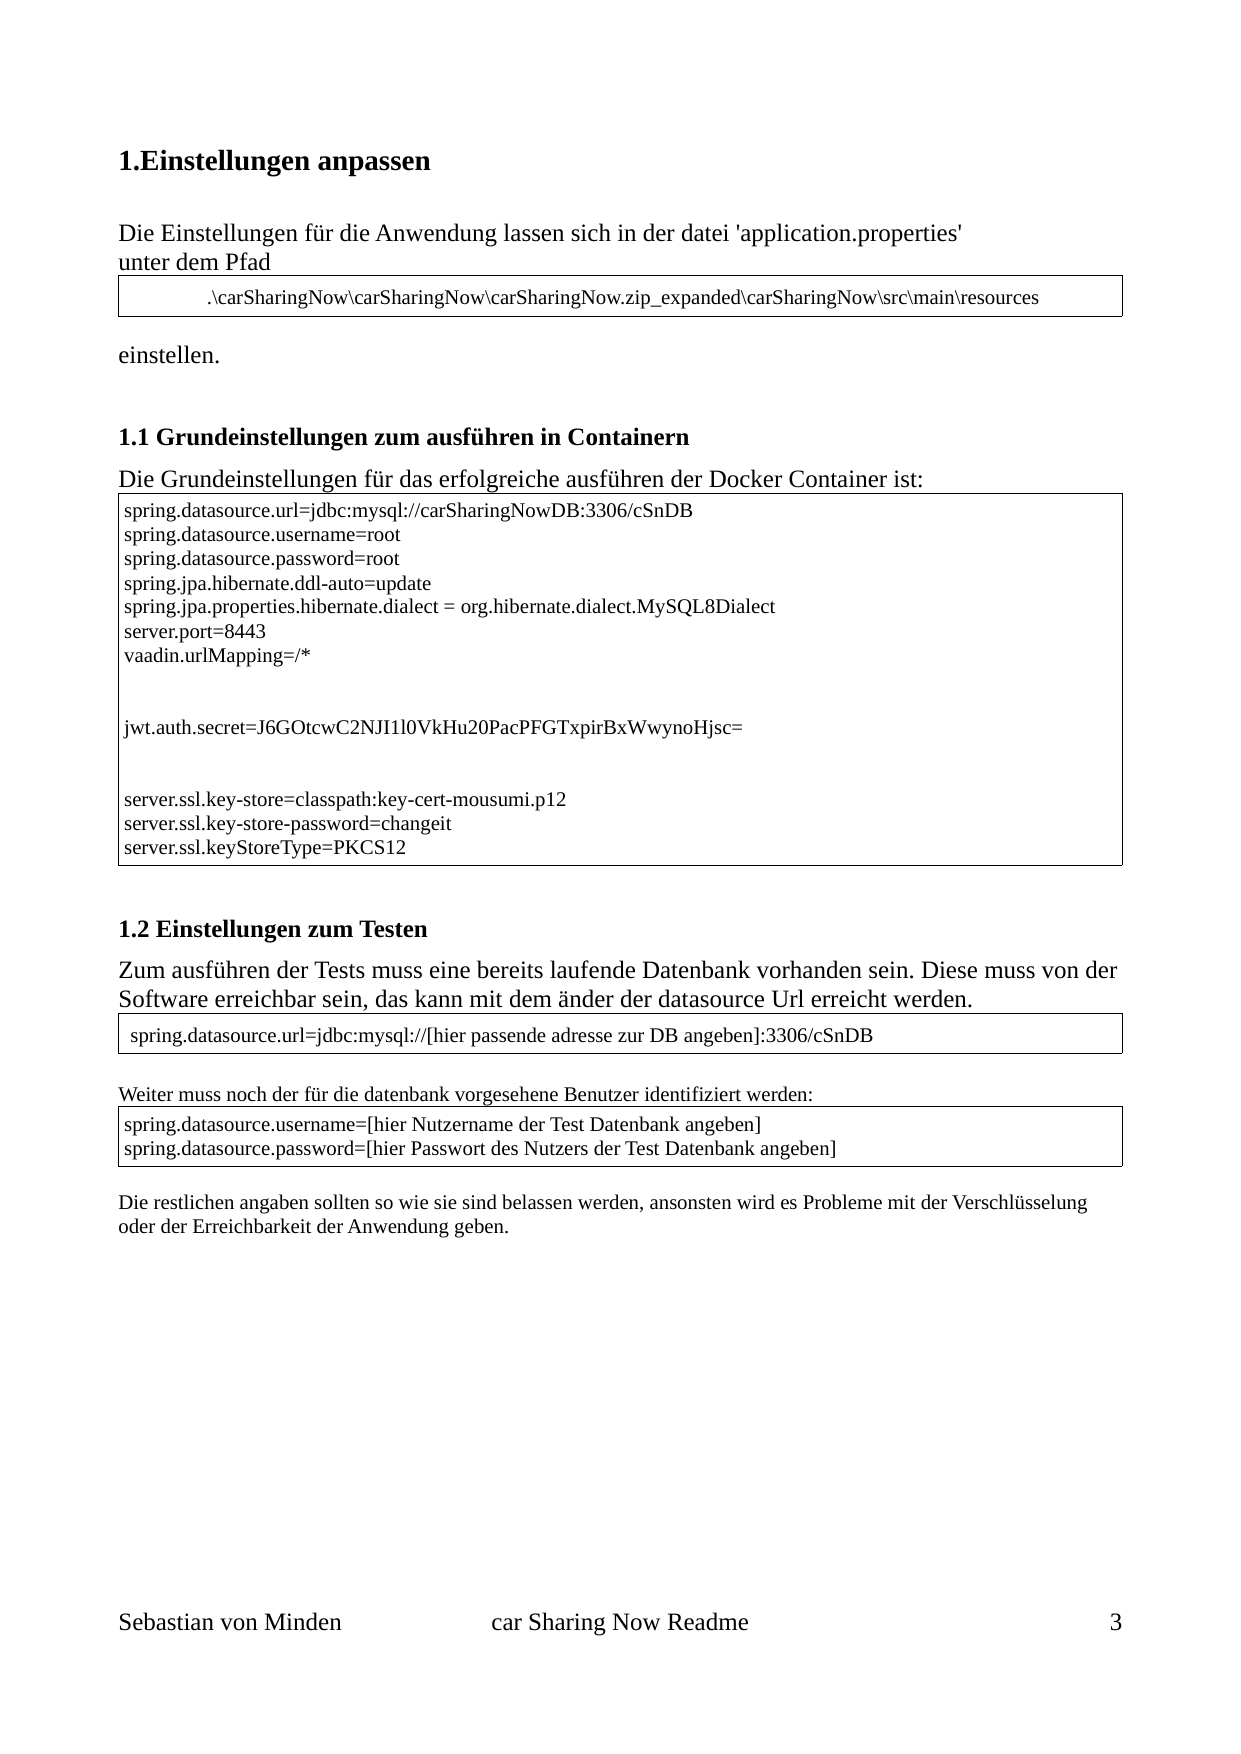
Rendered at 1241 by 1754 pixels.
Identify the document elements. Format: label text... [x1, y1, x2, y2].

table_header spring.datasource.username=[hier Nutzername der Test Datenbank angeben] spring.datasource.password=[hier Passwort des Nutzers der Test Datenbank angeben] [119, 1107, 1122, 1166]
text einstellen. [118, 340, 1122, 369]
table_header spring.datasource.url=jdbc:mysql://carSharingNowDB:3306/cSnDB spring.datasource.username=root spring.datasource.password=root spring.jpa.hibernate.ddl-auto=update spring.jpa.properties.hibernate.dialect = org.hibernate.dialect.MySQL8Dialect server.port=8443 vaadin.urlMapping=/* jwt.auth.secret=J6GOtcwC2NJI1l0VkHu20PacPFGTxpirBxWwynoHjsc= server.ssl.key-store=classpath:key-cert-mousumi.p12 server.ssl.key-store-password=changeit server.ssl.keyStoreType=PKCS12 [119, 494, 1122, 865]
subtitle 1.Einstellungen anpassen [118, 143, 1122, 177]
subtitle 1.2 Einstellungen zum Testen [118, 914, 1122, 943]
table_header .\carSharingNow\carSharingNow\carSharingNow.zip_expanded\carSharingNow\src\main\resources [119, 276, 1122, 316]
text Die restlichen angaben sollten so wie sie sind belassen werden, ansonsten wird es Probleme mit der Verschlüsselung oder der Erreichbarkeit der Anwendung geben. [118, 1190, 1122, 1238]
text Die Einstellungen für die Anwendung lassen sich in der datei 'application.properties' [118, 218, 1122, 247]
text Zum ausführen der Tests muss eine bereits laufende Datenbank vorhanden sein. Diese muss von der Software erreichbar sein, das kann mit dem änder der datasource Url erreicht werden. [118, 955, 1122, 1013]
subtitle 1.1 Grundeinstellungen zum ausführen in Containern [118, 422, 1122, 451]
text Die Grundeinstellungen für das erfolgreiche ausführen der Docker Container ist: [118, 464, 1122, 492]
text unter dem Pfad [118, 247, 1122, 275]
text Weiter muss noch der für die datenbank vorgesehene Benutzer identifiziert werden: [118, 1082, 1122, 1106]
table_header spring.datasource.url=jdbc:mysql://[hier passende adresse zur DB angeben]:3306/cSnDB [119, 1014, 1122, 1053]
